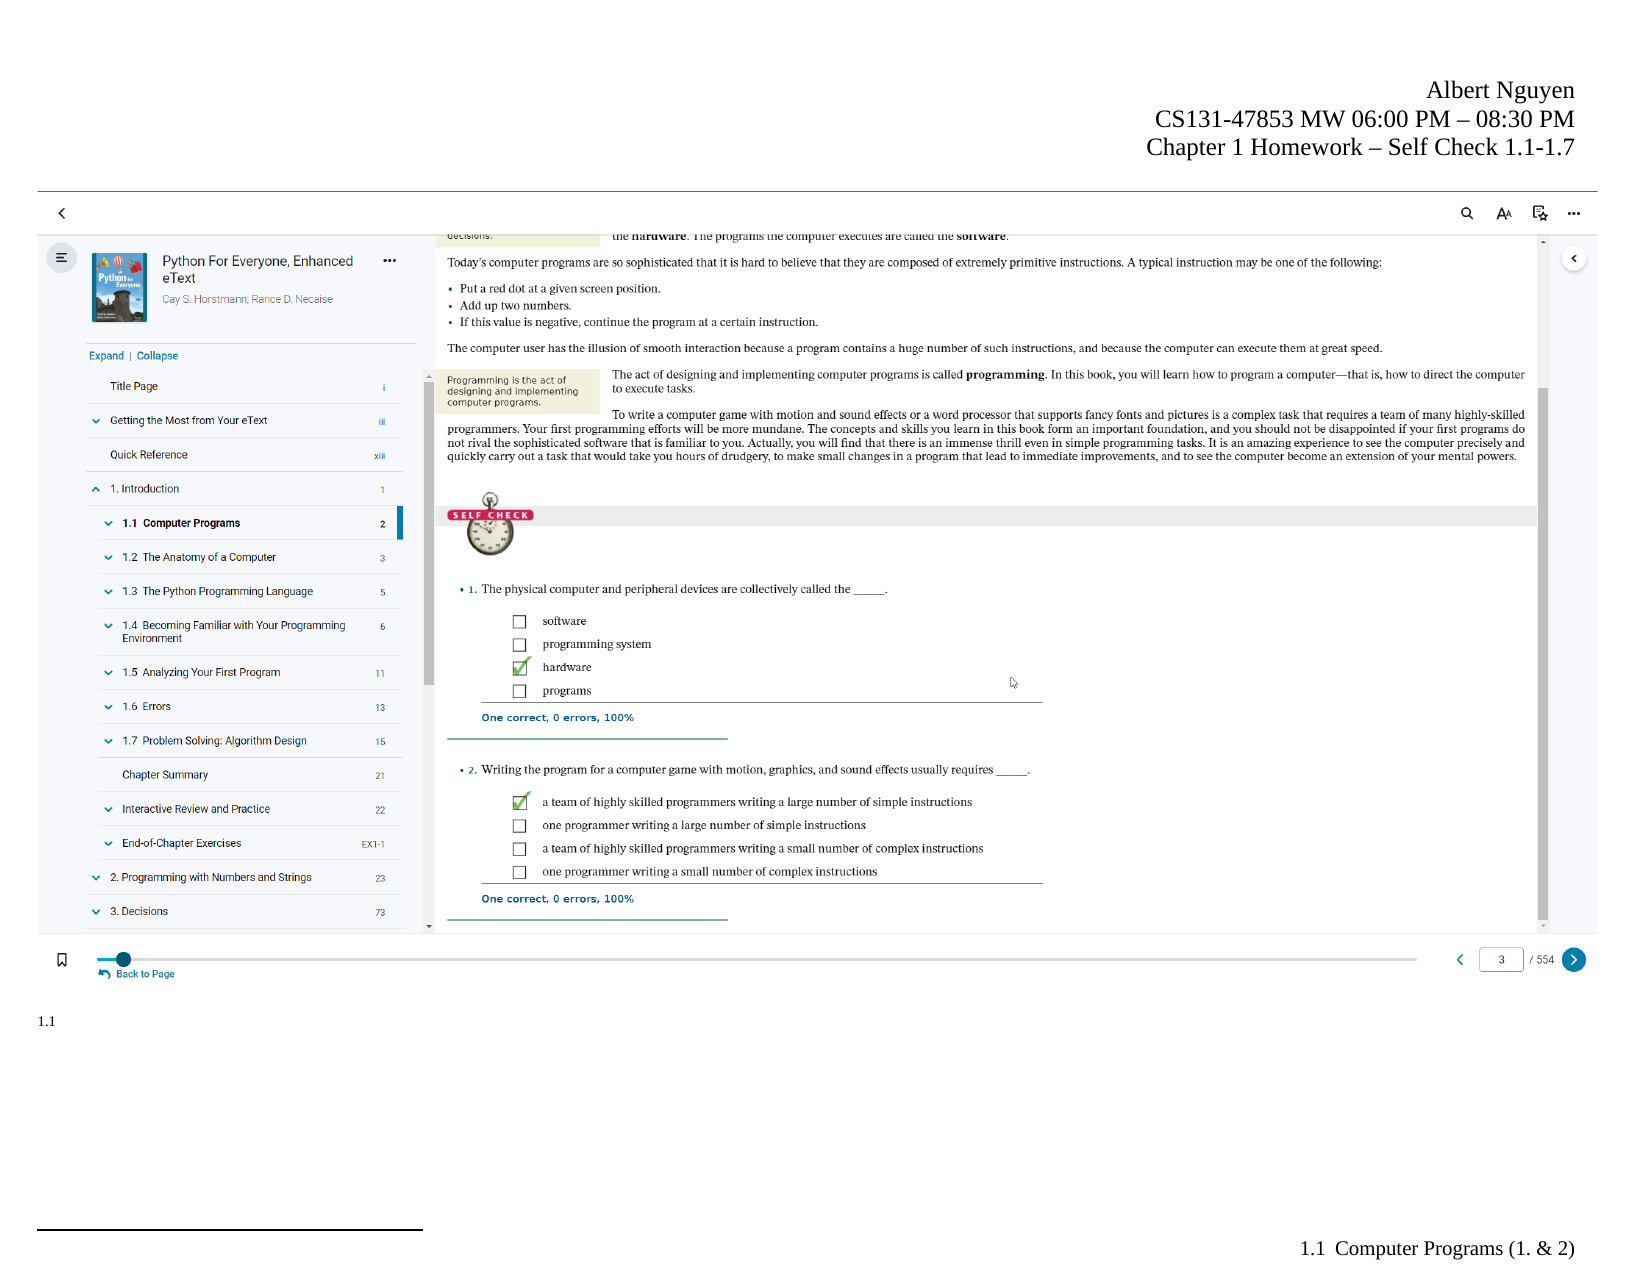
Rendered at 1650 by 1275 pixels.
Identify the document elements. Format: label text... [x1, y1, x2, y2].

picture [37, 191, 1598, 985]
text Computer Programs (1. & 2) [37, 1236, 1575, 1260]
